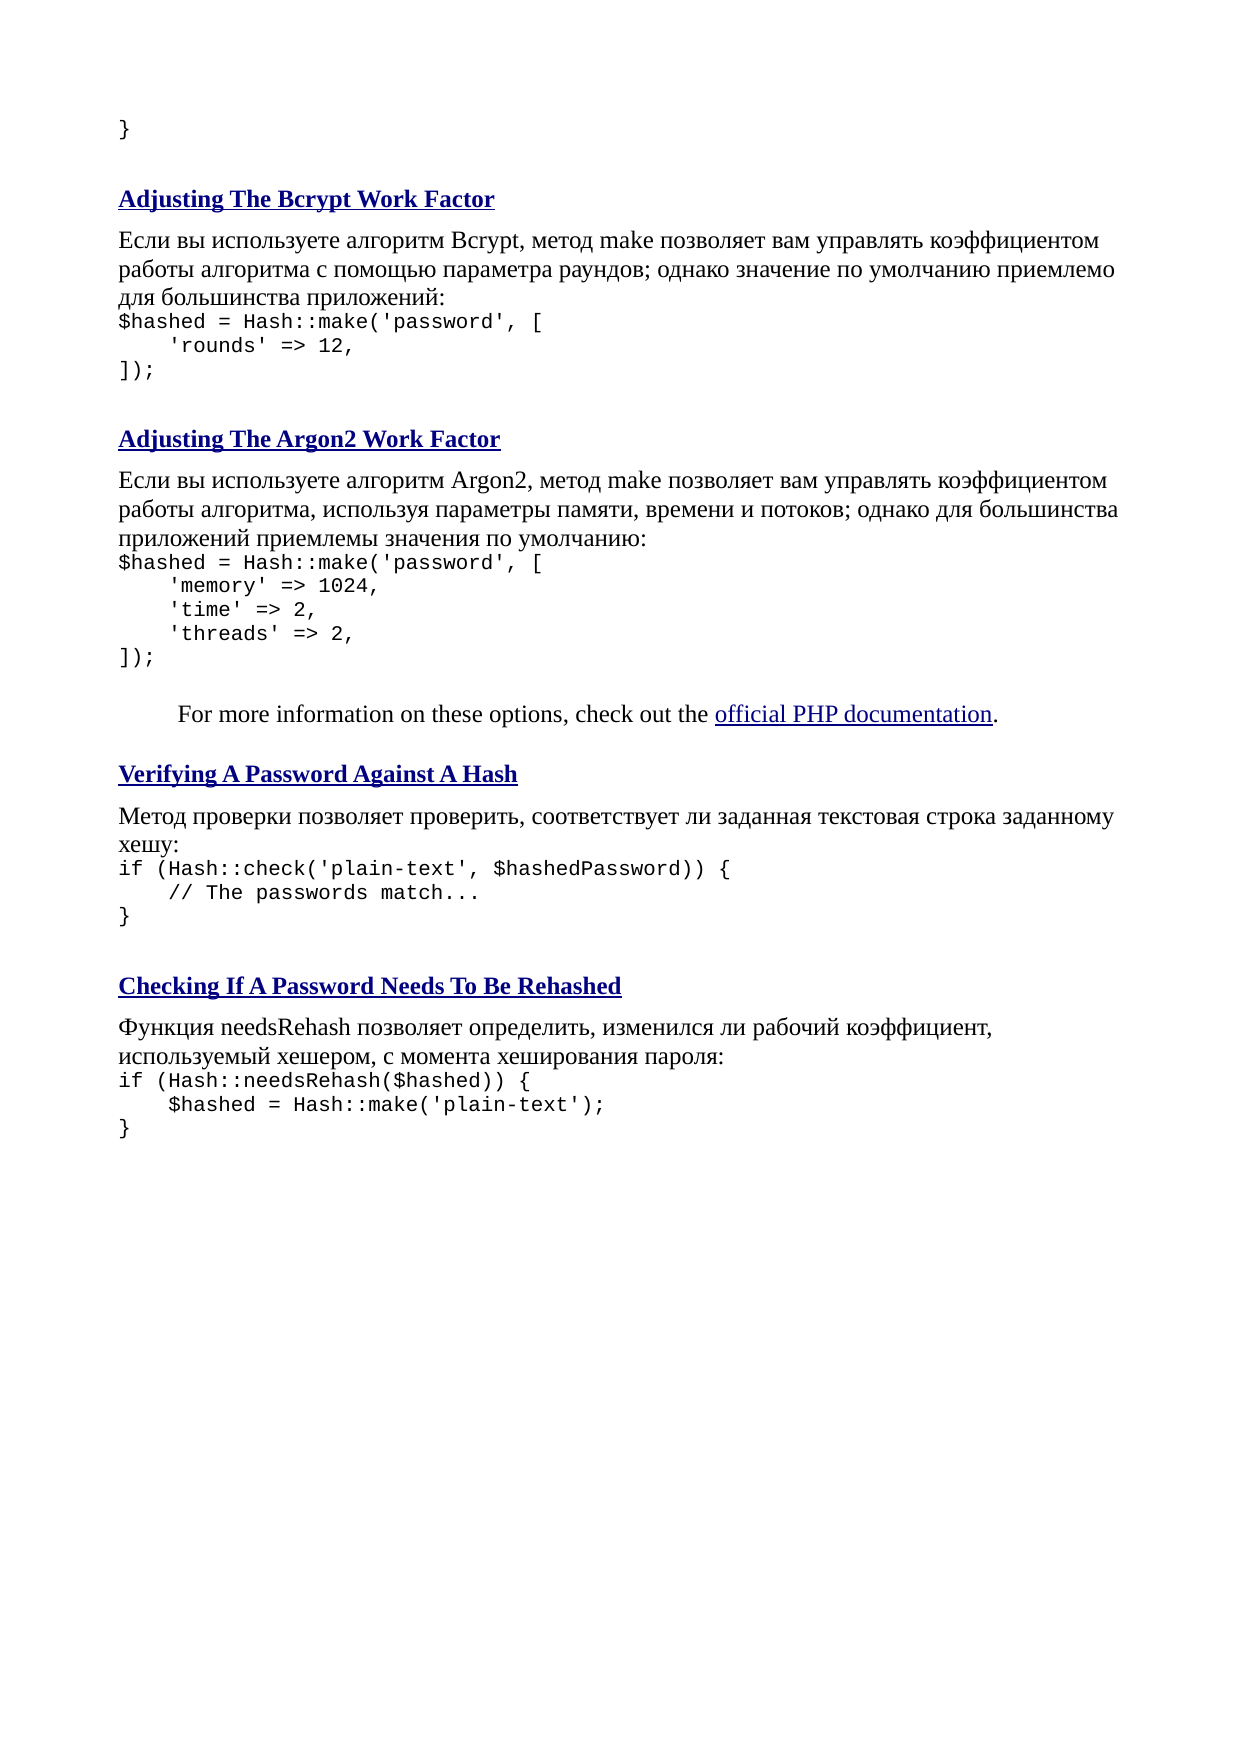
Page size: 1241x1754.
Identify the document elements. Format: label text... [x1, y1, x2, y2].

subtitle Verifying A Password Against A Hash [118, 759, 1122, 788]
text if (Hash::needsRehash($hashed)) { [118, 1070, 1122, 1093]
text Функция needsRehash позволяет определить, изменился ли рабочий коэффициент, используемый хешером, с момента хеширования пароля: [118, 1012, 1122, 1070]
text 'time' => 2, [118, 599, 1122, 623]
text Метод проверки позволяет проверить, соответствует ли заданная текстовая строка заданному хешу: [118, 801, 1122, 858]
text For more information on these options, check out the official PHP documentation. [177, 699, 1063, 728]
text } [118, 906, 1122, 929]
text } [118, 1117, 1122, 1141]
subtitle Adjusting The Argon2 Work Factor [118, 424, 1122, 453]
text $hashed = Hash::make('plain-text'); [118, 1093, 1122, 1117]
subtitle Checking If A Password Needs To Be Rehashed [118, 971, 1122, 1000]
text } [118, 118, 1122, 142]
text // The passwords match... [118, 882, 1122, 906]
text if (Hash::check('plain-text', $hashedPassword)) { [118, 858, 1122, 882]
subtitle Adjusting The Bcrypt Work Factor [118, 184, 1122, 212]
text ]); [118, 646, 1122, 670]
text Если вы используете алгоритм Bcrypt, метод make позволяет вам управлять коэффициентом работы алгоритма с помощью параметра раундов; однако значение по умолчанию приемлемо для большинства приложений: [118, 225, 1122, 311]
text 'rounds' => 12, [118, 335, 1122, 358]
text 'memory' => 1024, [118, 575, 1122, 599]
text 'threads' => 2, [118, 623, 1122, 646]
text Если вы используете алгоритм Argon2, метод make позволяет вам управлять коэффициентом работы алгоритма, используя параметры памяти, времени и потоков; однако для большинства приложений приемлемы значения по умолчанию: [118, 465, 1122, 552]
text $hashed = Hash::make('password', [ [118, 552, 1122, 575]
text $hashed = Hash::make('password', [ [118, 311, 1122, 335]
text ]); [118, 358, 1122, 382]
